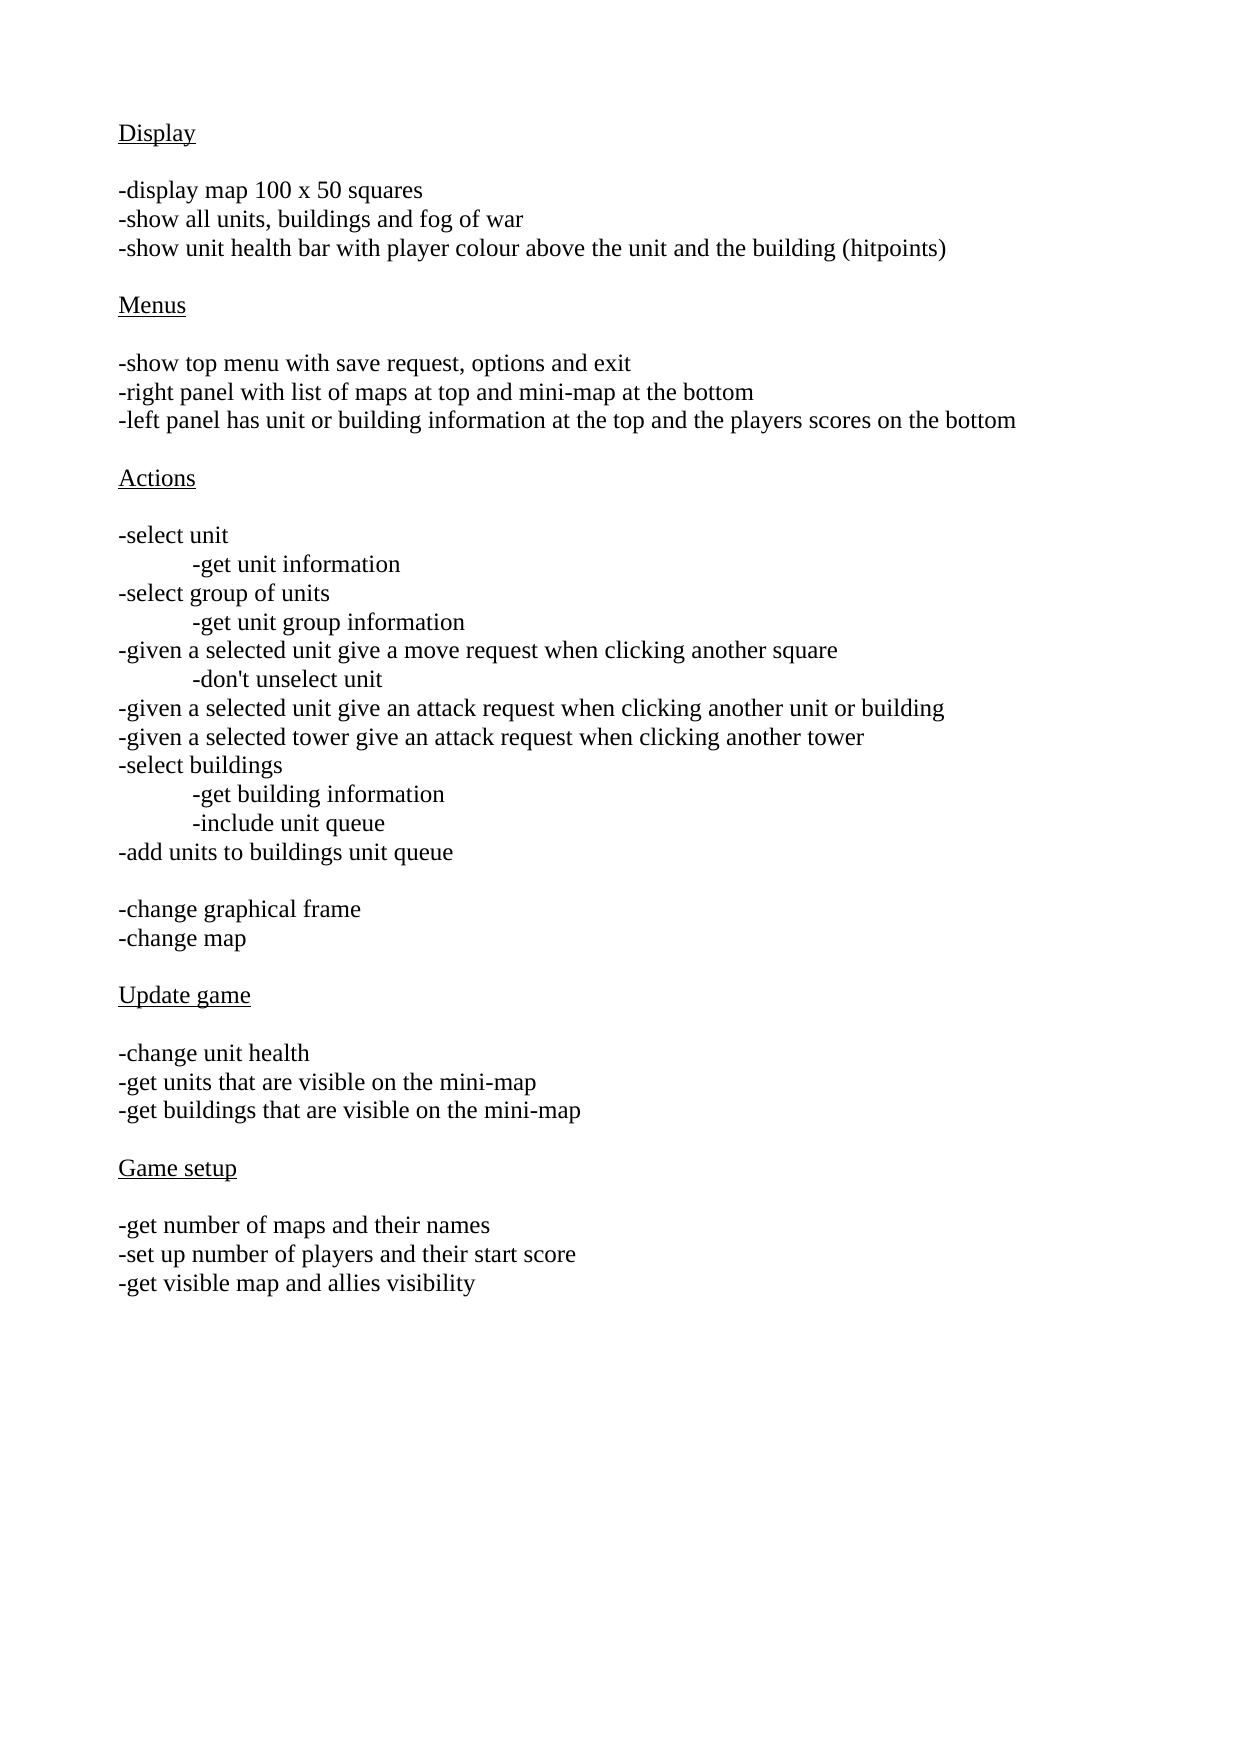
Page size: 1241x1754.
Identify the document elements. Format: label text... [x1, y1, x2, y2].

text Update game [118, 981, 1122, 1009]
text -right panel with list of maps at top and mini-map at the bottom [118, 377, 1122, 406]
text -get units that are visible on the mini-map [118, 1067, 1122, 1096]
text -get buildings that are visible on the mini-map [118, 1096, 1122, 1124]
text Actions [118, 463, 1122, 492]
text -select group of units [118, 578, 1122, 607]
text -given a selected tower give an attack request when clicking another tower [118, 722, 1122, 751]
text Menus [118, 291, 1122, 319]
text -display map 100 x 50 squares [118, 176, 1122, 204]
text -add units to buildings unit queue [118, 837, 1122, 866]
text -select buildings [118, 751, 1122, 779]
text -get number of maps and their names [118, 1211, 1122, 1239]
text -left panel has unit or building information at the top and the players scores on the bottom [118, 406, 1122, 434]
text Game setup [118, 1153, 1122, 1182]
text -get unit group information [118, 607, 1122, 636]
text -show top menu with save request, options and exit [118, 348, 1122, 377]
text -given a selected unit give an attack request when clicking another unit or building [118, 693, 1122, 722]
text -show all units, buildings and fog of war [118, 204, 1122, 233]
text Display [118, 118, 1122, 147]
text -given a selected unit give a move request when clicking another square [118, 636, 1122, 664]
text -get unit information [118, 549, 1122, 578]
text -change map [118, 923, 1122, 952]
text -select unit [118, 521, 1122, 549]
text -get visible map and allies visibility [118, 1268, 1122, 1297]
text -change graphical frame [118, 894, 1122, 923]
text -include unit queue [118, 808, 1122, 837]
text -don't unselect unit [118, 664, 1122, 693]
text -get building information [118, 779, 1122, 808]
text -set up number of players and their start score [118, 1239, 1122, 1268]
text -show unit health bar with player colour above the unit and the building (hitpoints) [118, 233, 1122, 262]
text -change unit health [118, 1038, 1122, 1067]
